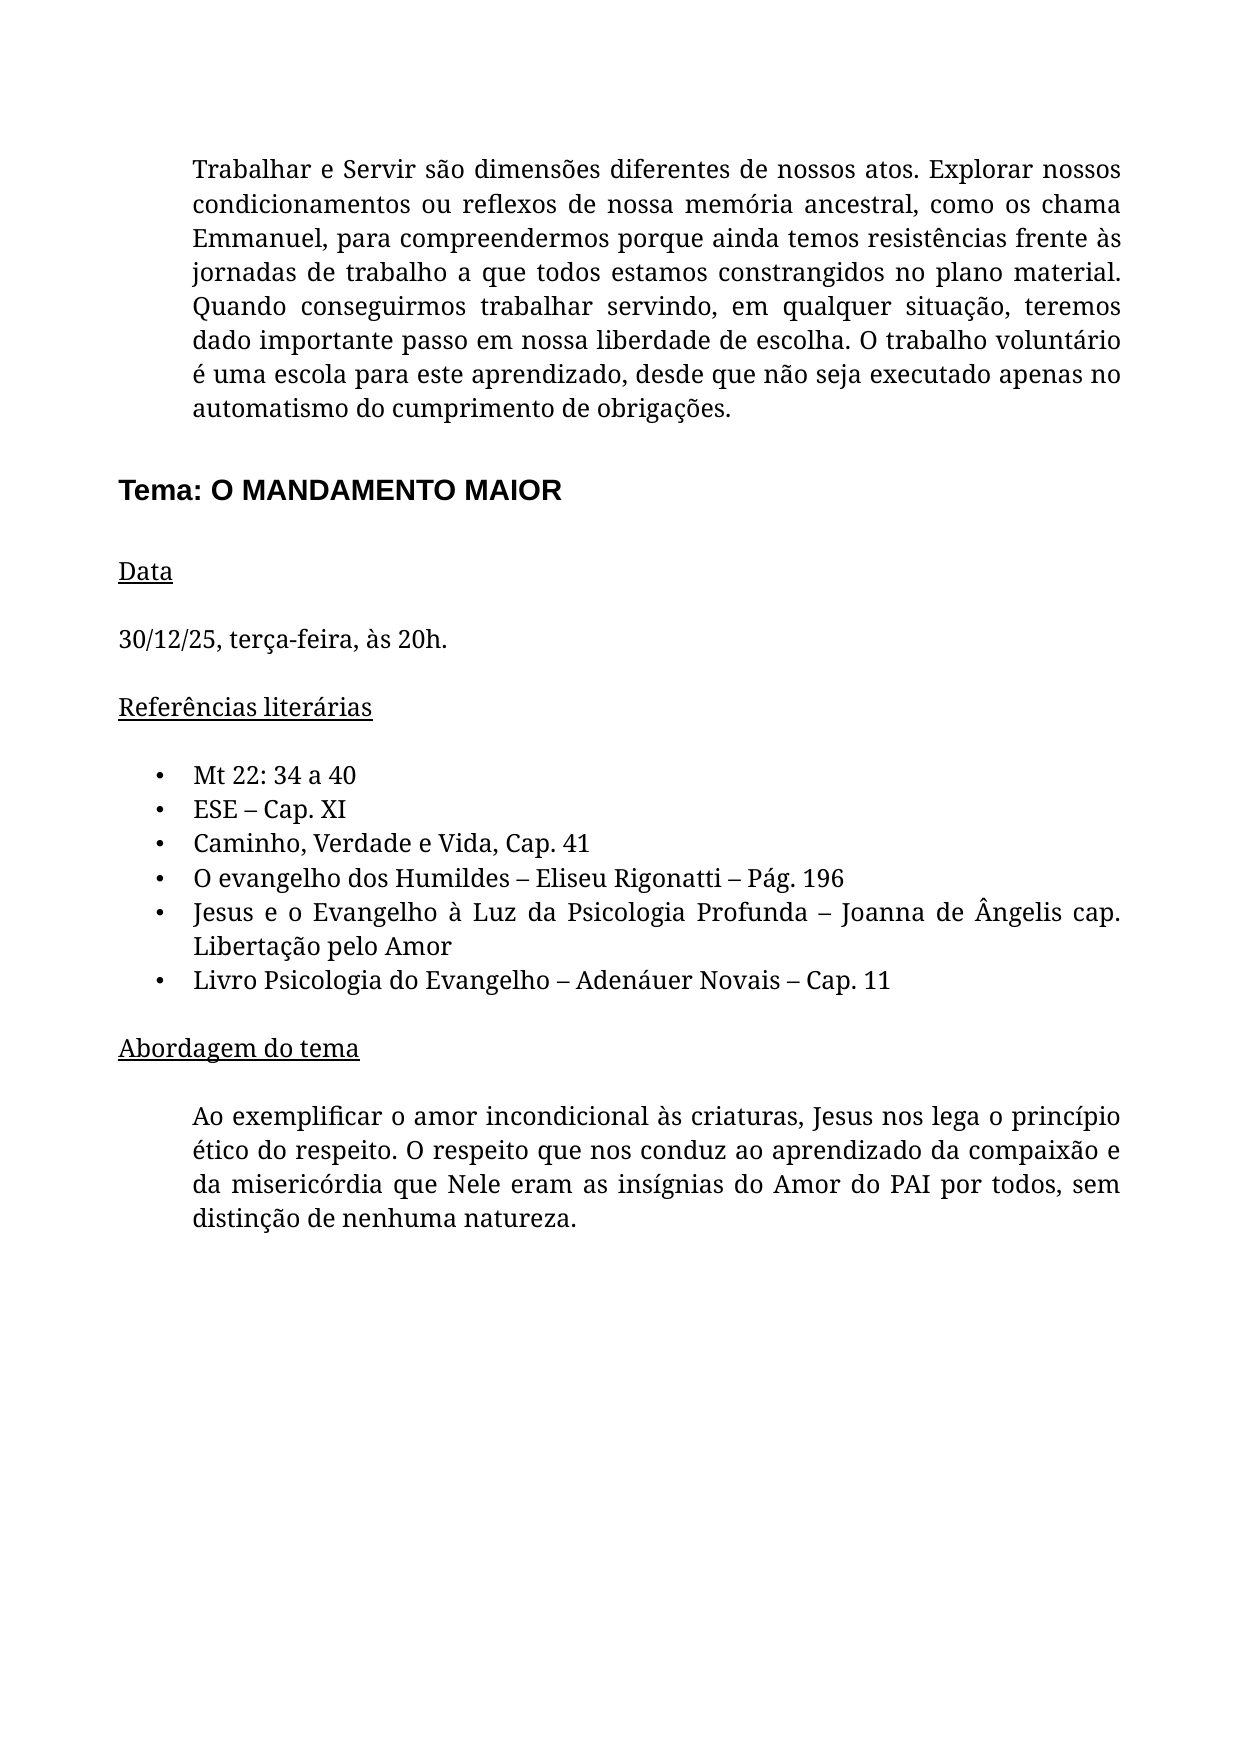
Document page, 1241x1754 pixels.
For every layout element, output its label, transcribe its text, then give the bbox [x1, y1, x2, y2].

text Ao exemplificar o amor incondicional às criaturas, Jesus nos lega o princípio ético do respeito. O respeito que nos conduz ao aprendizado da compaixão e da misericórdia que Nele eram as insígnias do Amor do PAI por todos, sem distinção de nenhuma natureza. [192, 1099, 1122, 1235]
text Data [118, 554, 1122, 588]
text Referências literárias [118, 690, 1122, 724]
list Livro Psicologia do Evangelho – Adenáuer Novais – Cap. 11 [156, 962, 1122, 996]
list Mt 22: 34 a 40 [156, 758, 1122, 792]
list O evangelho dos Humildes – Eliseu Rigonatti – Pág. 196 [156, 860, 1122, 894]
subtitle Tema: O MANDAMENTO MAIOR [118, 473, 1122, 507]
text Trabalhar e Servir são dimensões diferentes de nossos atos. Explorar nossos condicionamentos ou reflexos de nossa memória ancestral, como os chama Emmanuel, para compreendermos porque ainda temos resistências frente às jornadas de trabalho a que todos estamos constrangidos no plano material. Quando conseguirmos trabalhar servindo, em qualquer situação, teremos dado importante passo em nossa liberdade de escolha. O trabalho voluntário é uma escola para este aprendizado, desde que não seja executado apenas no automatismo do cumprimento de obrigações. [192, 152, 1122, 425]
list Jesus e o Evangelho à Luz da Psicologia Profunda – Joanna de Ângelis cap. Libertação pelo Amor [156, 894, 1122, 962]
text 30/12/25, terça-feira, às 20h. [118, 622, 1122, 656]
text Abordagem do tema [118, 1031, 1122, 1064]
list Caminho, Verdade e Vida, Cap. 41 [156, 826, 1122, 860]
list ESE – Cap. XI [156, 792, 1122, 826]
